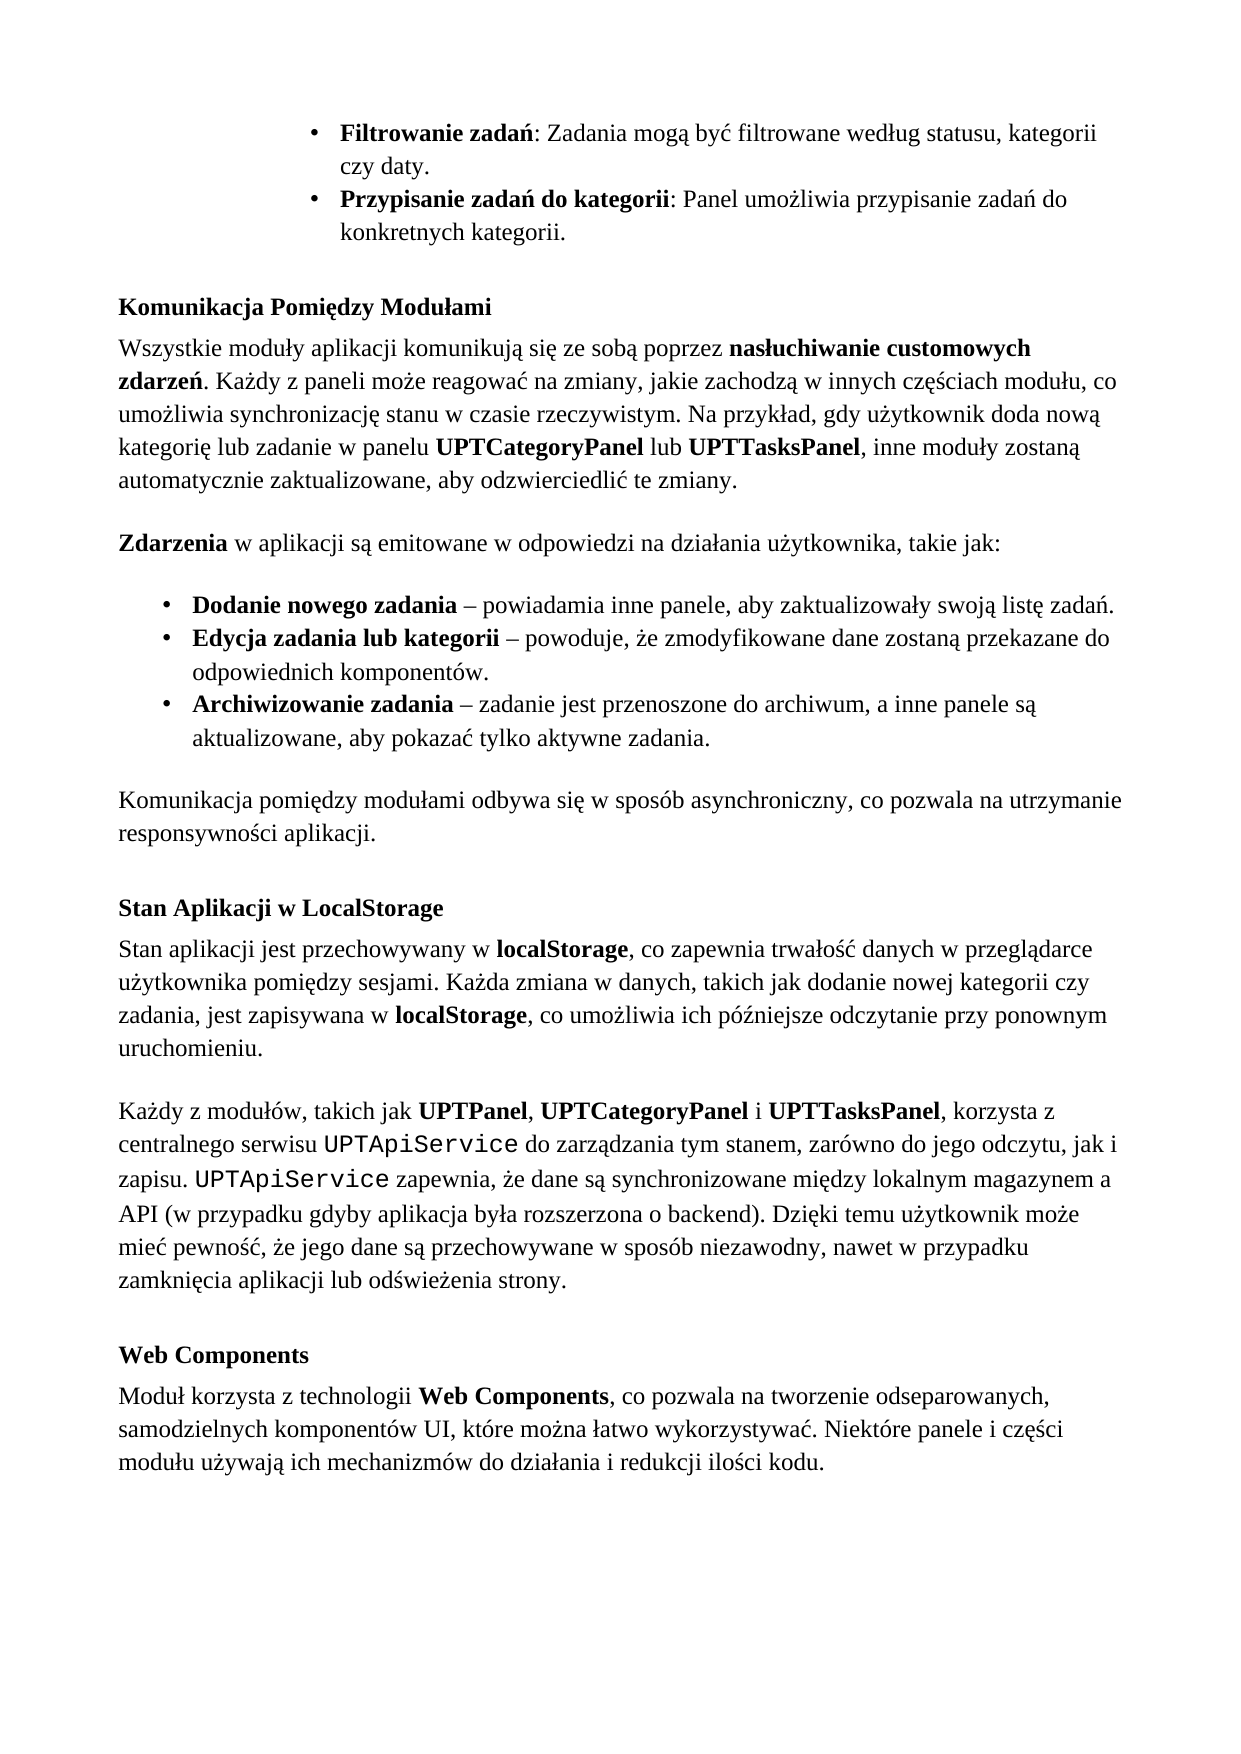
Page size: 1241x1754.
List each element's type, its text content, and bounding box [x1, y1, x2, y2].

list Edycja zadania lub kategorii – powoduje, że zmodyfikowane dane zostaną przekazane do odpowiednich komponentów. [162, 623, 1122, 685]
text Wszystkie moduły aplikacji komunikują się ze sobą poprzez nasłuchiwanie customowych zdarzeń. Każdy z paneli może reagować na zmiany, jakie zachodzą w innych częściach modułu, co umożliwia synchronizację stanu w czasie rzeczywistym. Na przykład, gdy użytkownik doda nową kategorię lub zadanie w panelu UPTCategoryPanel lub UPTTasksPanel, inne moduły zostaną automatycznie zaktualizowane, aby odzwierciedlić te zmiany. [118, 333, 1122, 494]
text Każdy z modułów, takich jak UPTPanel, UPTCategoryPanel i UPTTasksPanel, korzysta z centralnego serwisu UPTApiService do zarządzania tym stanem, zarówno do jego odczytu, jak i zapisu. UPTApiService zapewnia, że dane są synchronizowane między lokalnym magazynem a API (w przypadku gdyby aplikacja była rozszerzona o backend). Dzięki temu użytkownik może mieć pewność, że jego dane są przechowywane w sposób niezawodny, nawet w przypadku zamknięcia aplikacji lub odświeżenia strony. [118, 1096, 1122, 1294]
list Dodanie nowego zadania – powiadamia inne panele, aby zaktualizowały swoją listę zadań. [162, 591, 1122, 619]
text Komunikacja pomiędzy modułami odbywa się w sposób asynchroniczny, co pozwala na utrzymanie responsywności aplikacji. [118, 785, 1122, 847]
subtitle Stan Aplikacji w LocalStorage [118, 893, 1122, 922]
list Filtrowanie zadań: Zadania mogą być filtrowane według statusu, kategorii czy daty. [310, 118, 1122, 180]
subtitle Komunikacja Pomiędzy Modułami [118, 292, 1122, 321]
subtitle Web Components [118, 1340, 1122, 1369]
text Moduł korzysta z technologii Web Components, co pozwala na tworzenie odseparowanych, samodzielnych komponentów UI, które można łatwo wykorzystywać. Niektóre panele i części modułu używają ich mechanizmów do działania i redukcji ilości kodu. [118, 1381, 1122, 1476]
text Zdarzenia w aplikacji są emitowane w odpowiedzi na działania użytkownika, takie jak: [118, 528, 1122, 557]
text Stan aplikacji jest przechowywany w localStorage, co zapewnia trwałość danych w przeglądarce użytkownika pomiędzy sesjami. Każda zmiana w danych, takich jak dodanie nowej kategorii czy zadania, jest zapisywana w localStorage, co umożliwia ich późniejsze odczytanie przy ponownym uruchomieniu. [118, 934, 1122, 1062]
list Archiwizowanie zadania – zadanie jest przenoszone do archiwum, a inne panele są aktualizowane, aby pokazać tylko aktywne zadania. [162, 689, 1122, 751]
list Przypisanie zadań do kategorii: Panel umożliwia przypisanie zadań do konkretnych kategorii. [310, 184, 1122, 246]
